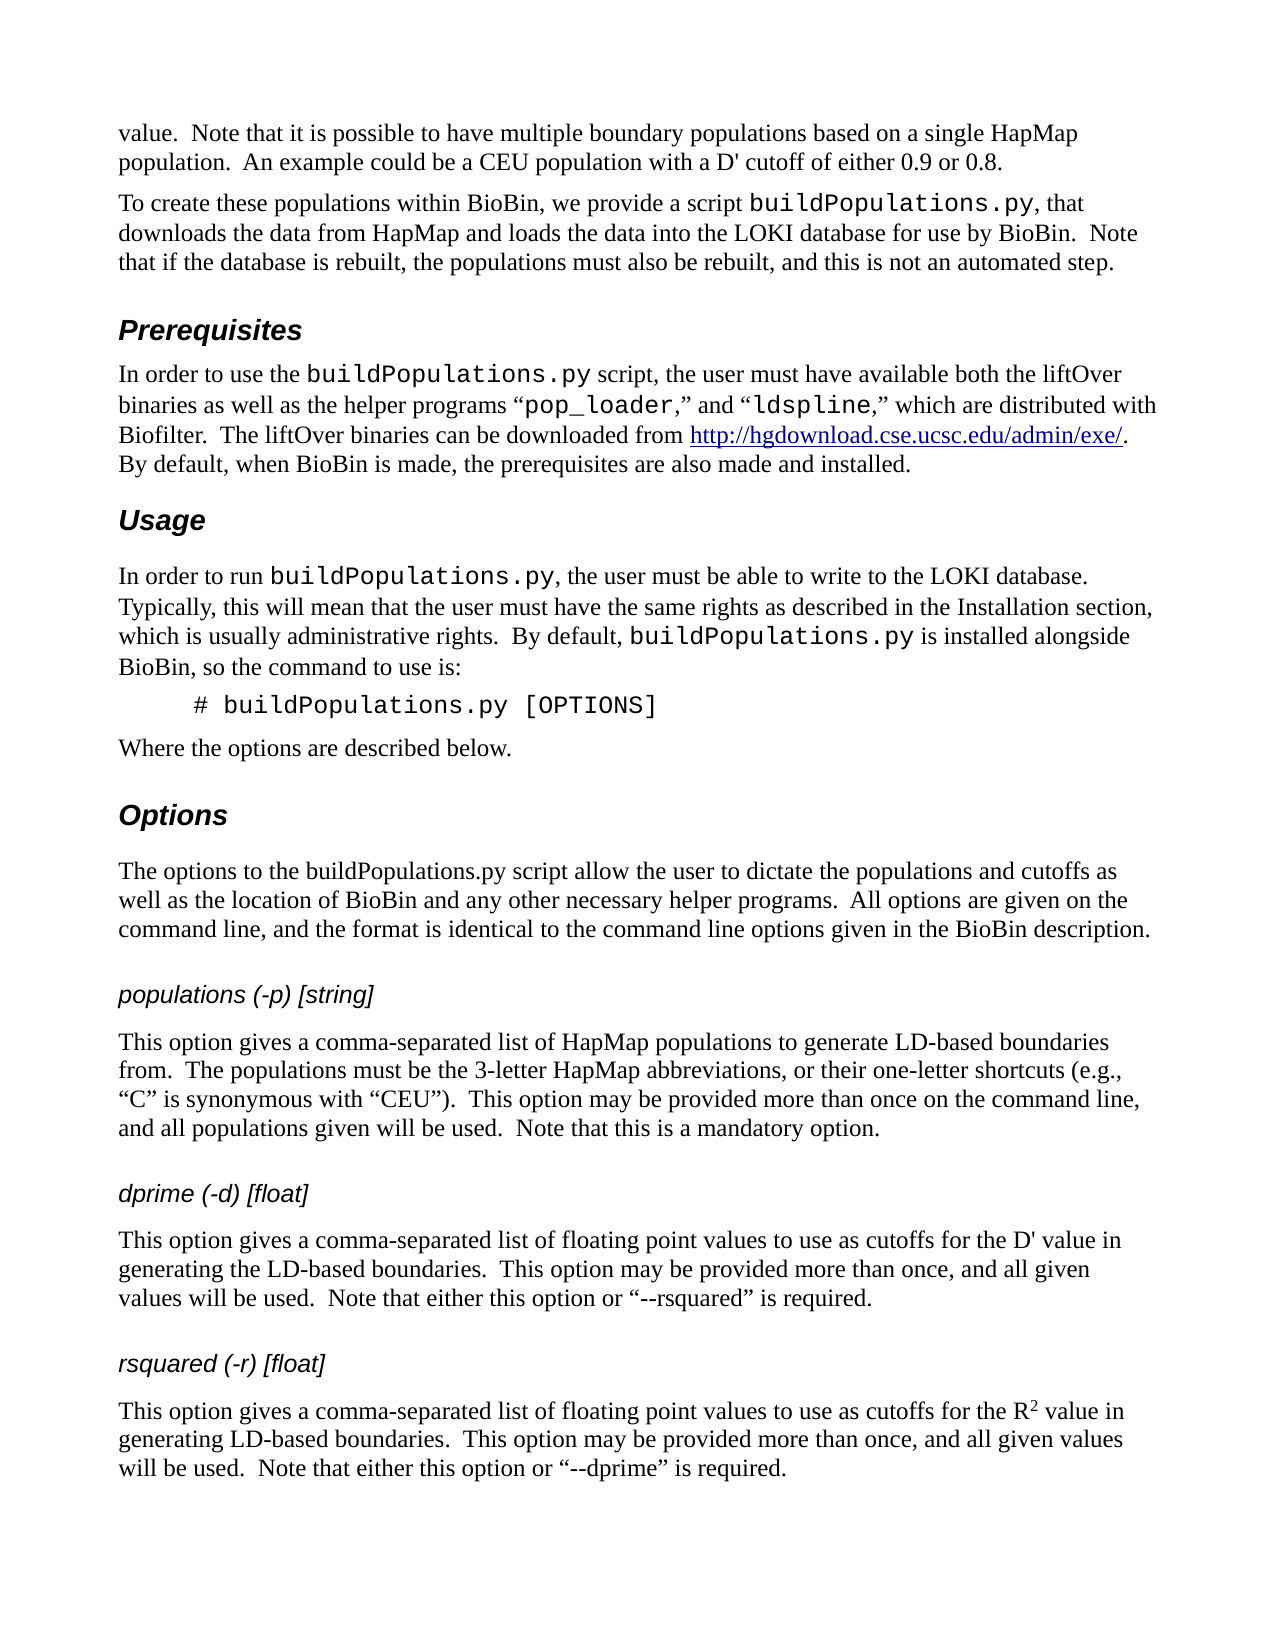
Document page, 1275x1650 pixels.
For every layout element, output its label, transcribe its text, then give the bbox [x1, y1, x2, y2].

text In order to run buildPopulations.py, the user must be able to write to the LOKI database. Typically, this will mean that the user must have the same rights as described in the Installation section, which is usually administrative rights. By default, buildPopulations.py is installed alongside BioBin, so the command to use is: [118, 561, 1157, 680]
text The options to the buildPopulations.py script allow the user to dictate the populations and cutoffs as well as the location of BioBin and any other necessary helper programs. All options are given on the command line, and the format is identical to the command line options given in the BioBin description. [118, 856, 1157, 943]
text In order to use the buildPopulations.py script, the user must have available both the liftOver binaries as well as the helper programs “pop_loader,” and “ldspline,” which are distributed with Biofilter. The liftOver binaries can be downloaded from http://hgdownload.cse.ucsc.edu/admin/exe/. By default, when BioBin is made, the prerequisites are also made and installed. [118, 359, 1157, 478]
subtitle Prerequisites [118, 313, 1157, 346]
subtitle rsquared (-r) [float] [118, 1349, 1157, 1377]
text # buildPopulations.py [OPTIONS] [193, 692, 1082, 721]
subtitle populations (-p) [string] [118, 979, 1157, 1008]
text Where the options are described below. [118, 733, 1157, 761]
text This option gives a comma-separated list of floating point values to use as cutoffs for the R2 value in generating LD-based boundaries. This option may be provided more than once, and all given values will be used. Note that either this option or “--dprime” is required. [118, 1396, 1157, 1482]
subtitle Options [118, 798, 1157, 832]
text This option gives a comma-separated list of floating point values to use as cutoffs for the D' value in generating the LD-based boundaries. This option may be provided more than once, and all given values will be used. Note that either this option or “--rsquared” is required. [118, 1226, 1157, 1312]
text This option gives a comma-separated list of HapMap populations to generate LD-based boundaries from. The populations must be the 3-letter HapMap abbreviations, or their one-letter shortcuts (e.g., “C” is synonymous with “CEU”). This option may be provided more than once on the command line, and all populations given will be used. Note that this is a mandatory option. [118, 1027, 1157, 1142]
subtitle Usage [118, 503, 1157, 537]
text To create these populations within BioBin, we provide a script buildPopulations.py, that downloads the data from HapMap and loads the data into the LOKI database for use by BioBin. Note that if the database is rebuilt, the populations must also be rebuilt, and this is not an automated step. [118, 188, 1157, 276]
subtitle dprime (-d) [float] [118, 1178, 1157, 1207]
text value. Note that it is possible to have multiple boundary populations based on a single HapMap population. An example could be a CEU population with a D' cutoff of either 0.9 or 0.8. [118, 118, 1157, 176]
